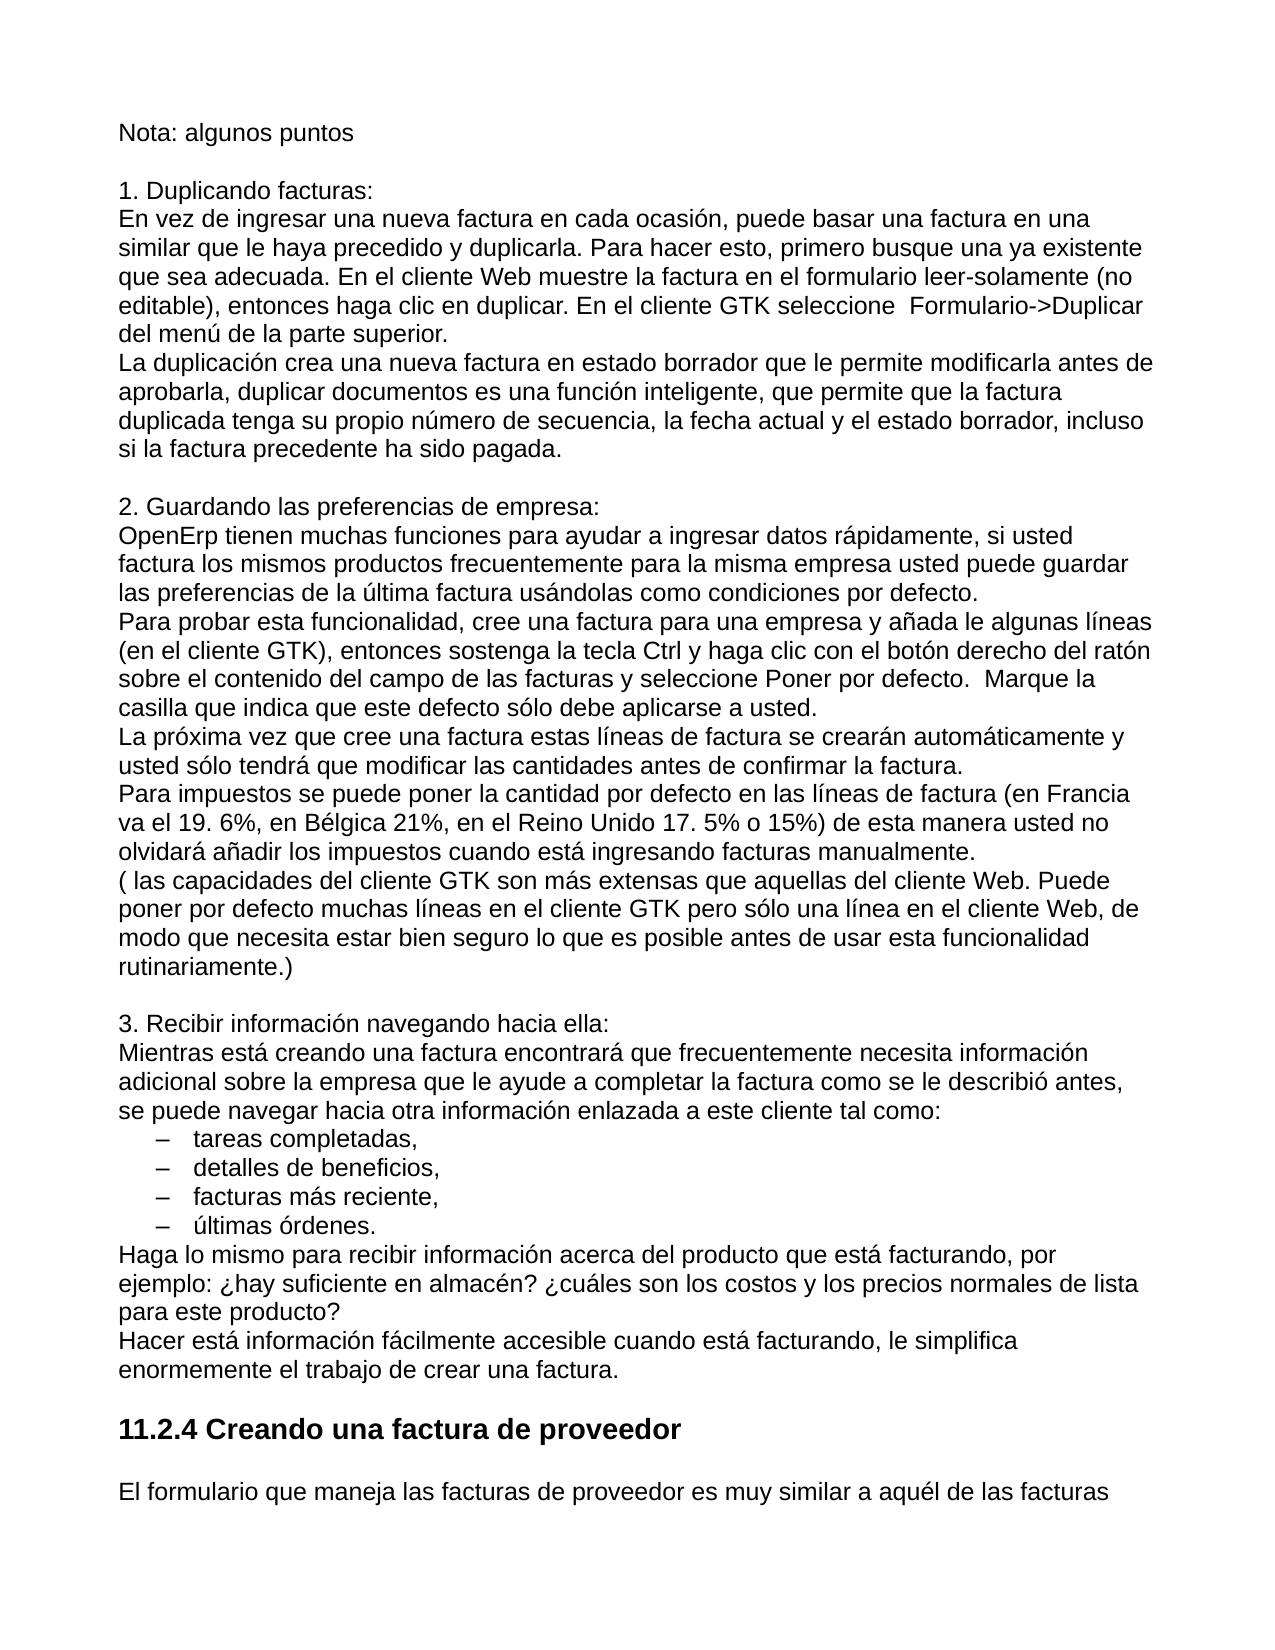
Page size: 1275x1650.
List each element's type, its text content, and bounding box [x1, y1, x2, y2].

text Para impuestos se puede poner la cantidad por defecto en las líneas de factura (en Francia va el 19. 6%, en Bélgica 21%, en el Reino Unido 17. 5% o 15%) de esta manera usted no olvidará añadir los impuestos cuando está ingresando facturas manualmente. [118, 779, 1157, 866]
text Mientras está creando una factura encontrará que frecuentemente necesita información adicional sobre la empresa que le ayude a completar la factura como se le describió antes, se puede navegar hacia otra información enlazada a este cliente tal como: [118, 1038, 1157, 1124]
text 3. Recibir información navegando hacia ella: [118, 1009, 1157, 1038]
text En vez de ingresar una nueva factura en cada ocasión, puede basar una factura en una similar que le haya precedido y duplicarla. Para hacer esto, primero busque una ya existente que sea adecuada. En el cliente Web muestre la factura en el formulario leer-solamente (no editable), entonces haga clic en duplicar. En el cliente GTK seleccione Formulario->Duplicar del menú de la parte superior. [118, 204, 1157, 348]
text Haga lo mismo para recibir información acerca del producto que está facturando, por ejemplo: ¿hay suficiente en almacén? ¿cuáles son los costos y los precios normales de lista para este producto? [118, 1240, 1157, 1326]
text Hacer está información fácilmente accesible cuando está facturando, le simplifica enormemente el trabajo de crear una factura. [118, 1326, 1157, 1383]
text 2. Guardando las preferencias de empresa: [118, 492, 1157, 521]
list detalles de beneficios, [156, 1153, 1157, 1182]
text ( las capacidades del cliente GTK son más extensas que aquellas del cliente Web. Puede poner por defecto muchas líneas en el cliente GTK pero sólo una línea en el cliente Web, de modo que necesita estar bien seguro lo que es posible antes de usar esta funcionalidad rutinariamente.) [118, 866, 1157, 981]
text OpenErp tienen muchas funciones para ayudar a ingresar datos rápidamente, si usted factura los mismos productos frecuentemente para la misma empresa usted puede guardar las preferencias de la última factura usándolas como condiciones por defecto. [118, 521, 1157, 607]
list últimas órdenes. [156, 1211, 1157, 1240]
text Nota: algunos puntos [118, 118, 1157, 147]
text Para probar esta funcionalidad, cree una factura para una empresa y añada le algunas líneas (en el cliente GTK), entonces sostenga la tecla Ctrl y haga clic con el botón derecho del ratón sobre el contenido del campo de las facturas y seleccione Poner por defecto. Marque la casilla que indica que este defecto sólo debe aplicarse a usted. [118, 607, 1157, 722]
text La duplicación crea una nueva factura en estado borrador que le permite modificarla antes de aprobarla, duplicar documentos es una función inteligente, que permite que la factura duplicada tenga su propio número de secuencia, la fecha actual y el estado borrador, incluso si la factura precedente ha sido pagada. [118, 348, 1157, 463]
text El formulario que maneja las facturas de proveedor es muy similar a aquél de las facturas [118, 1477, 1157, 1506]
list tareas completadas, [156, 1124, 1157, 1153]
text La próxima vez que cree una factura estas líneas de factura se crearán automáticamente y usted sólo tendrá que modificar las cantidades antes de confirmar la factura. [118, 722, 1157, 779]
text 11.2.4 Creando una factura de proveedor [118, 1412, 1157, 1446]
text 1. Duplicando facturas: [118, 176, 1157, 204]
list facturas más reciente, [156, 1182, 1157, 1211]
